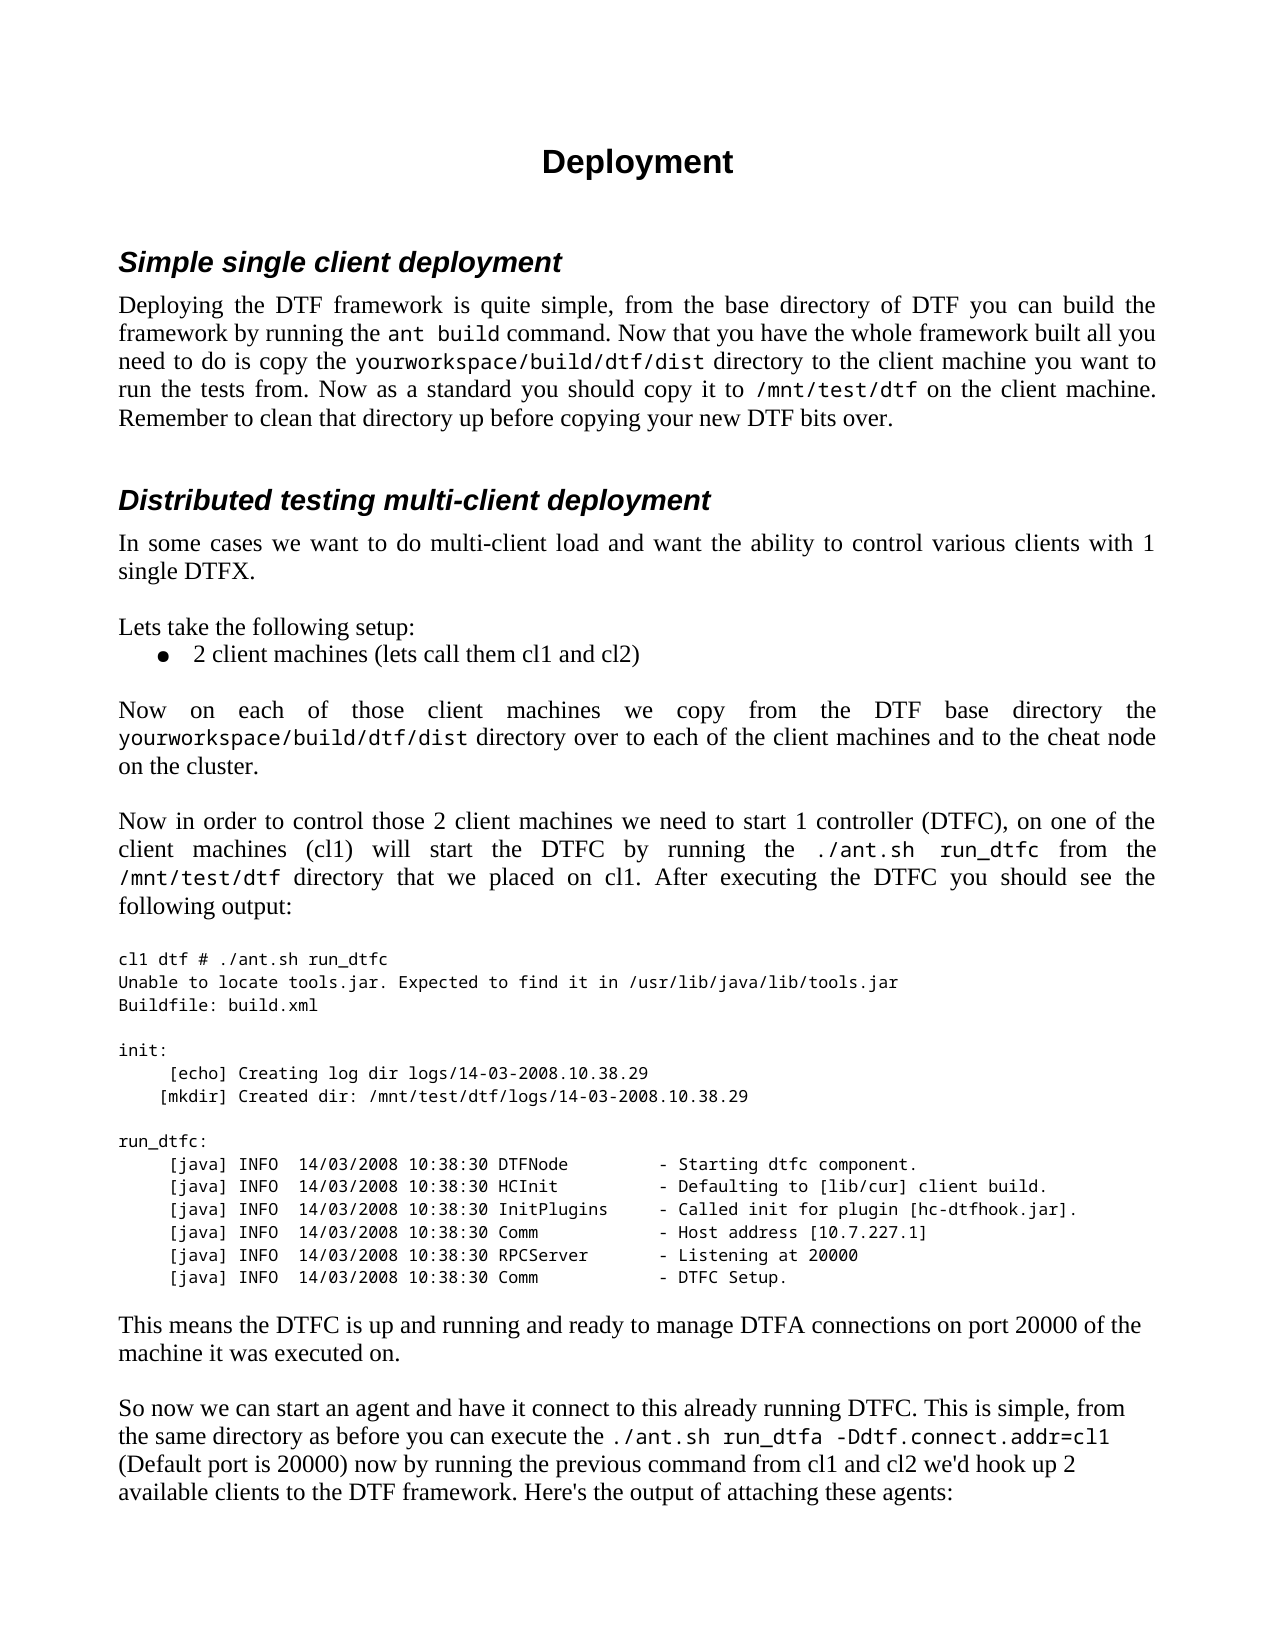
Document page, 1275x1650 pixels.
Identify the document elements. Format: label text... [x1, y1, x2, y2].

subtitle Deployment [118, 143, 1157, 181]
text Now on each of those client machines we copy from the DTF base directory the yourworkspace/build/dtf/dist directory over to each of the client machines and to the cheat node on the cluster. [118, 696, 1157, 779]
text cl1 dtf # ./ant.sh run_dtfc [118, 948, 1157, 971]
text Lets take the following setup: [118, 613, 1157, 640]
text [echo] Creating log dir logs/14-03-2008.10.38.29 [118, 1062, 1157, 1084]
text [java] INFO 14/03/2008 10:38:30 InitPlugins - Called init for plugin [hc-dtfhook.jar]. [118, 1198, 1157, 1221]
text So now we can start an agent and have it connect to this already running DTFC. This is simple, from the same directory as before you can execute the ./ant.sh run_dtfa -Ddtf.connect.addr=cl1 (Default port is 20000) now by running the previous command from cl1 and cl2 we'd hook up 2 available clients to the DTF framework. Here's the output of attaching these agents: [118, 1394, 1157, 1506]
text This means the DTFC is up and running and ready to manage DTFA connections on port 20000 of the machine it was executed on. [118, 1311, 1157, 1367]
text Deploying the DTF framework is quite simple, from the base directory of DTF you can build the framework by running the ant build command. Now that you have the whole framework built all you need to do is copy the yourworkspace/build/dtf/dist directory to the client machine you want to run the tests from. Now as a standard you should copy it to /mnt/test/dtf on the client machine. Remember to clean that directory up before copying your new DTF bits over. [118, 291, 1157, 432]
text [java] INFO 14/03/2008 10:38:30 DTFNode - Starting dtfc component. [118, 1152, 1157, 1175]
list 2 client machines (lets call them cl1 and cl2) [156, 640, 1157, 668]
subtitle Distributed testing multi-client deployment [118, 484, 1157, 517]
text [java] INFO 14/03/2008 10:38:30 HCInit - Defaulting to [lib/cur] client build. [118, 1175, 1157, 1198]
text run_dtfc: [118, 1130, 1157, 1152]
text In some cases we want to do multi-client load and want the ability to control various clients with 1 single DTFX. [118, 529, 1157, 585]
text init: [118, 1039, 1157, 1062]
text Buildfile: build.xml [118, 993, 1157, 1016]
text [java] INFO 14/03/2008 10:38:30 Comm - Host address [10.7.227.1] [118, 1221, 1157, 1243]
text [java] INFO 14/03/2008 10:38:30 Comm - DTFC Setup. [118, 1266, 1157, 1289]
subtitle Simple single client deployment [118, 246, 1157, 278]
text [mkdir] Created dir: /mnt/test/dtf/logs/14-03-2008.10.38.29 [118, 1084, 1157, 1107]
text Now in order to control those 2 client machines we need to start 1 controller (DTFC), on one of the client machines (cl1) will start the DTFC by running the ./ant.sh run_dtfc from the /mnt/test/dtf directory that we placed on cl1. After executing the DTFC you should see the following output: [118, 807, 1157, 919]
text Unable to locate tools.jar. Expected to find it in /usr/lib/java/lib/tools.jar [118, 971, 1157, 993]
text [java] INFO 14/03/2008 10:38:30 RPCServer - Listening at 20000 [118, 1243, 1157, 1266]
